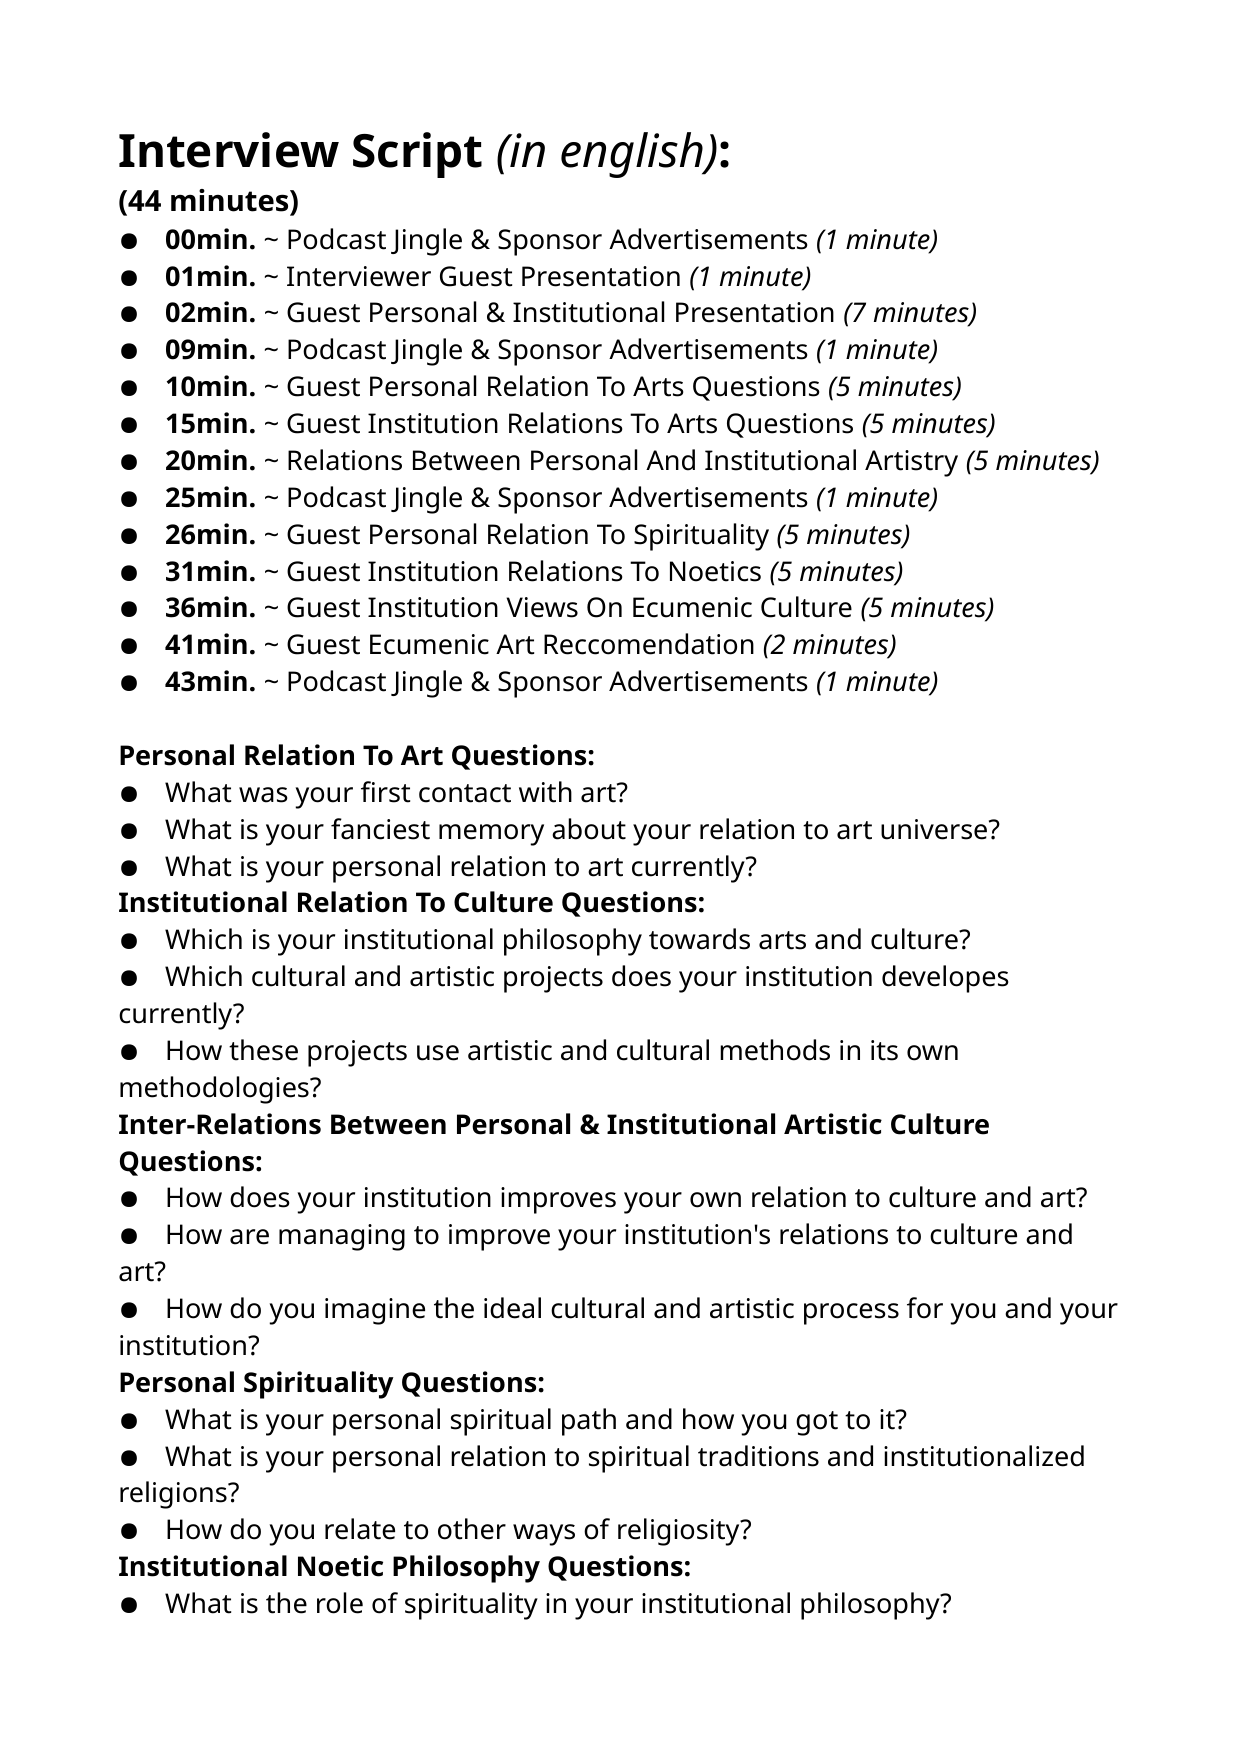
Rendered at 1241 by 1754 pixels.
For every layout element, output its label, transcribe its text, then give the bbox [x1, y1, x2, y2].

text Personal Spirituality Questions: [118, 1363, 1122, 1400]
list 26min. ~ Guest Personal Relation To Spirituality (5 minutes) [118, 515, 1122, 552]
list How these projects use artistic and cultural methods in its own methodologies? [118, 1031, 1122, 1105]
list 25min. ~ Podcast Jingle & Sponsor Advertisements (1 minute) [118, 478, 1122, 515]
list What is your fanciest memory about your relation to art universe? [118, 810, 1122, 847]
text Interview Script (in english): [118, 118, 1122, 181]
list How do you imagine the ideal cultural and artistic process for you and your institution? [118, 1289, 1122, 1363]
list 09min. ~ Podcast Jingle & Sponsor Advertisements (1 minute) [118, 331, 1122, 368]
list What is your personal spiritual path and how you got to it? [118, 1400, 1122, 1437]
list Which cultural and artistic projects does your institution developes currently? [118, 958, 1122, 1031]
list What is the role of spirituality in your institutional philosophy? [118, 1584, 1122, 1621]
list 36min. ~ Guest Institution Views On Ecumenic Culture (5 minutes) [118, 589, 1122, 626]
text Personal Relation To Art Questions: [118, 736, 1122, 773]
list What is your personal relation to art currently? [118, 847, 1122, 884]
list 10min. ~ Guest Personal Relation To Arts Questions (5 minutes) [118, 368, 1122, 404]
list How does your institution improves your own relation to culture and art? [118, 1179, 1122, 1216]
list 01min. ~ Interviewer Guest Presentation (1 minute) [118, 257, 1122, 294]
list What is your personal relation to spiritual traditions and institutionalized religions? [118, 1437, 1122, 1511]
list How do you relate to other ways of religiosity? [118, 1511, 1122, 1548]
text (44 minutes) [118, 181, 1122, 220]
list What was your first contact with art? [118, 773, 1122, 810]
list 00min. ~ Podcast Jingle & Sponsor Advertisements (1 minute) [118, 220, 1122, 257]
list Which is your institutional philosophy towards arts and culture? [118, 921, 1122, 958]
list How are managing to improve your institution's relations to culture and art? [118, 1216, 1122, 1289]
list 41min. ~ Guest Ecumenic Art Reccomendation (2 minutes) [118, 626, 1122, 663]
list 15min. ~ Guest Institution Relations To Arts Questions (5 minutes) [118, 404, 1122, 441]
text Institutional Relation To Culture Questions: [118, 884, 1122, 921]
text Inter-Relations Between Personal & Institutional Artistic Culture Questions: [118, 1105, 1122, 1179]
list 02min. ~ Guest Personal & Institutional Presentation (7 minutes) [118, 294, 1122, 331]
list 20min. ~ Relations Between Personal And Institutional Artistry (5 minutes) [118, 441, 1122, 478]
list 43min. ~ Podcast Jingle & Sponsor Advertisements (1 minute) [118, 663, 1122, 699]
list 31min. ~ Guest Institution Relations To Noetics (5 minutes) [118, 552, 1122, 589]
text Institutional Noetic Philosophy Questions: [118, 1548, 1122, 1584]
